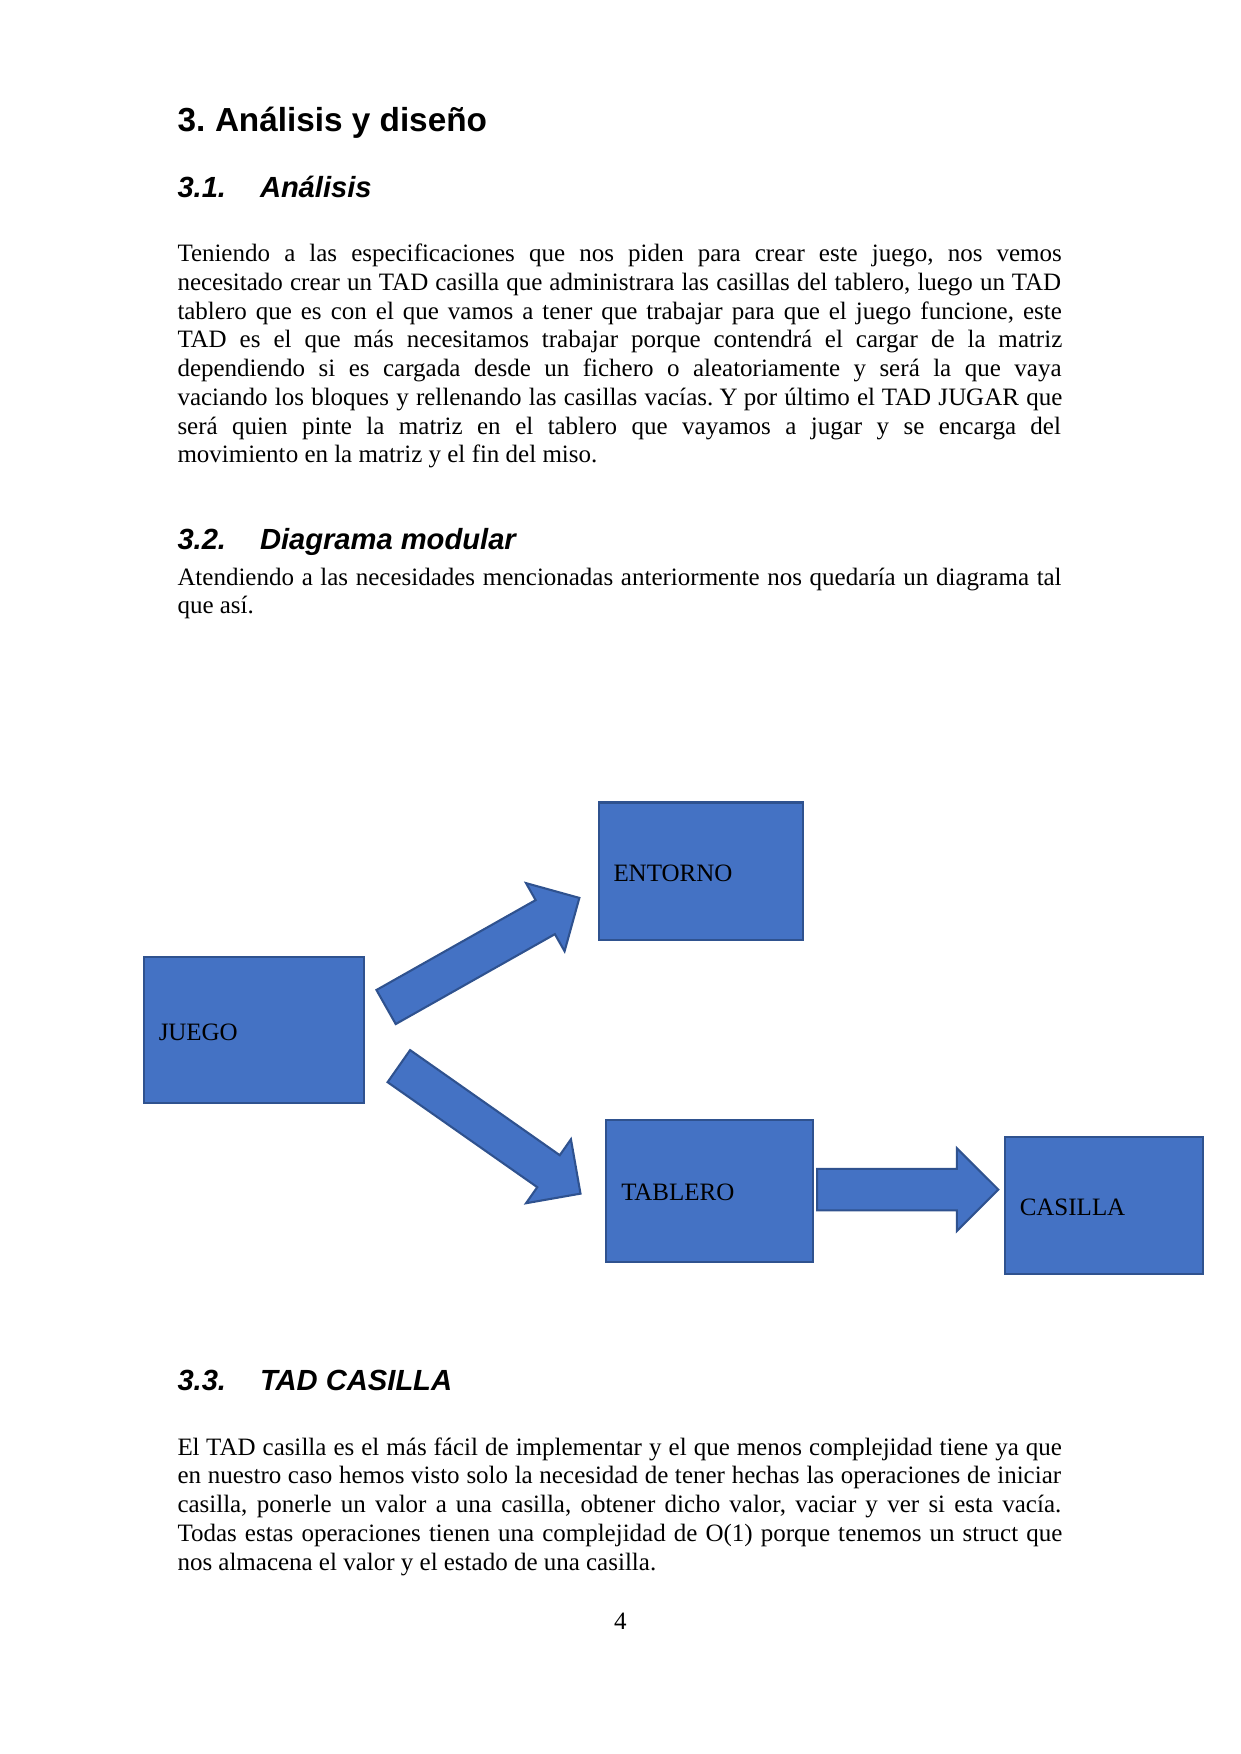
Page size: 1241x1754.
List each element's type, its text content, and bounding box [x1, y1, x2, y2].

text Atendiendo a las necesidades mencionadas anteriormente nos quedaría un diagrama tal que así. [177, 562, 1063, 619]
text El TAD casilla es el más fácil de implementar y el que menos complejidad tiene ya que en nuestro caso hemos visto solo la necesidad de tener hechas las operaciones de iniciar casilla, ponerle un valor a una casilla, obtener dicho valor, vaciar y ver si esta vacía. Todas estas operaciones tienen una complejidad de O(1) porque tenemos un struct que nos almacena el valor y el estado de una casilla. [177, 1432, 1063, 1575]
subtitle Análisis y diseño [177, 100, 1063, 138]
text Teniendo a las especificaciones que nos piden para crear este juego, nos vemos necesitado crear un TAD casilla que administrara las casillas del tablero, luego un TAD tablero que es con el que vamos a tener que trabajar para que el juego funcione, este TAD es el que más necesitamos trabajar porque contendrá el cargar de la matriz dependiendo si es cargada desde un fichero o aleatoriamente y será la que vaya vaciando los bloques y rellenando las casillas vacías. Y por último el TAD JUGAR que será quien pinte la matriz en el tablero que vayamos a jugar y se encarga del movimiento en la matriz y el fin del miso. [177, 238, 1063, 468]
subtitle Diagrama modular [177, 522, 1063, 556]
subtitle TAD CASILLA [177, 1363, 1063, 1397]
subtitle Análisis [177, 170, 1063, 203]
